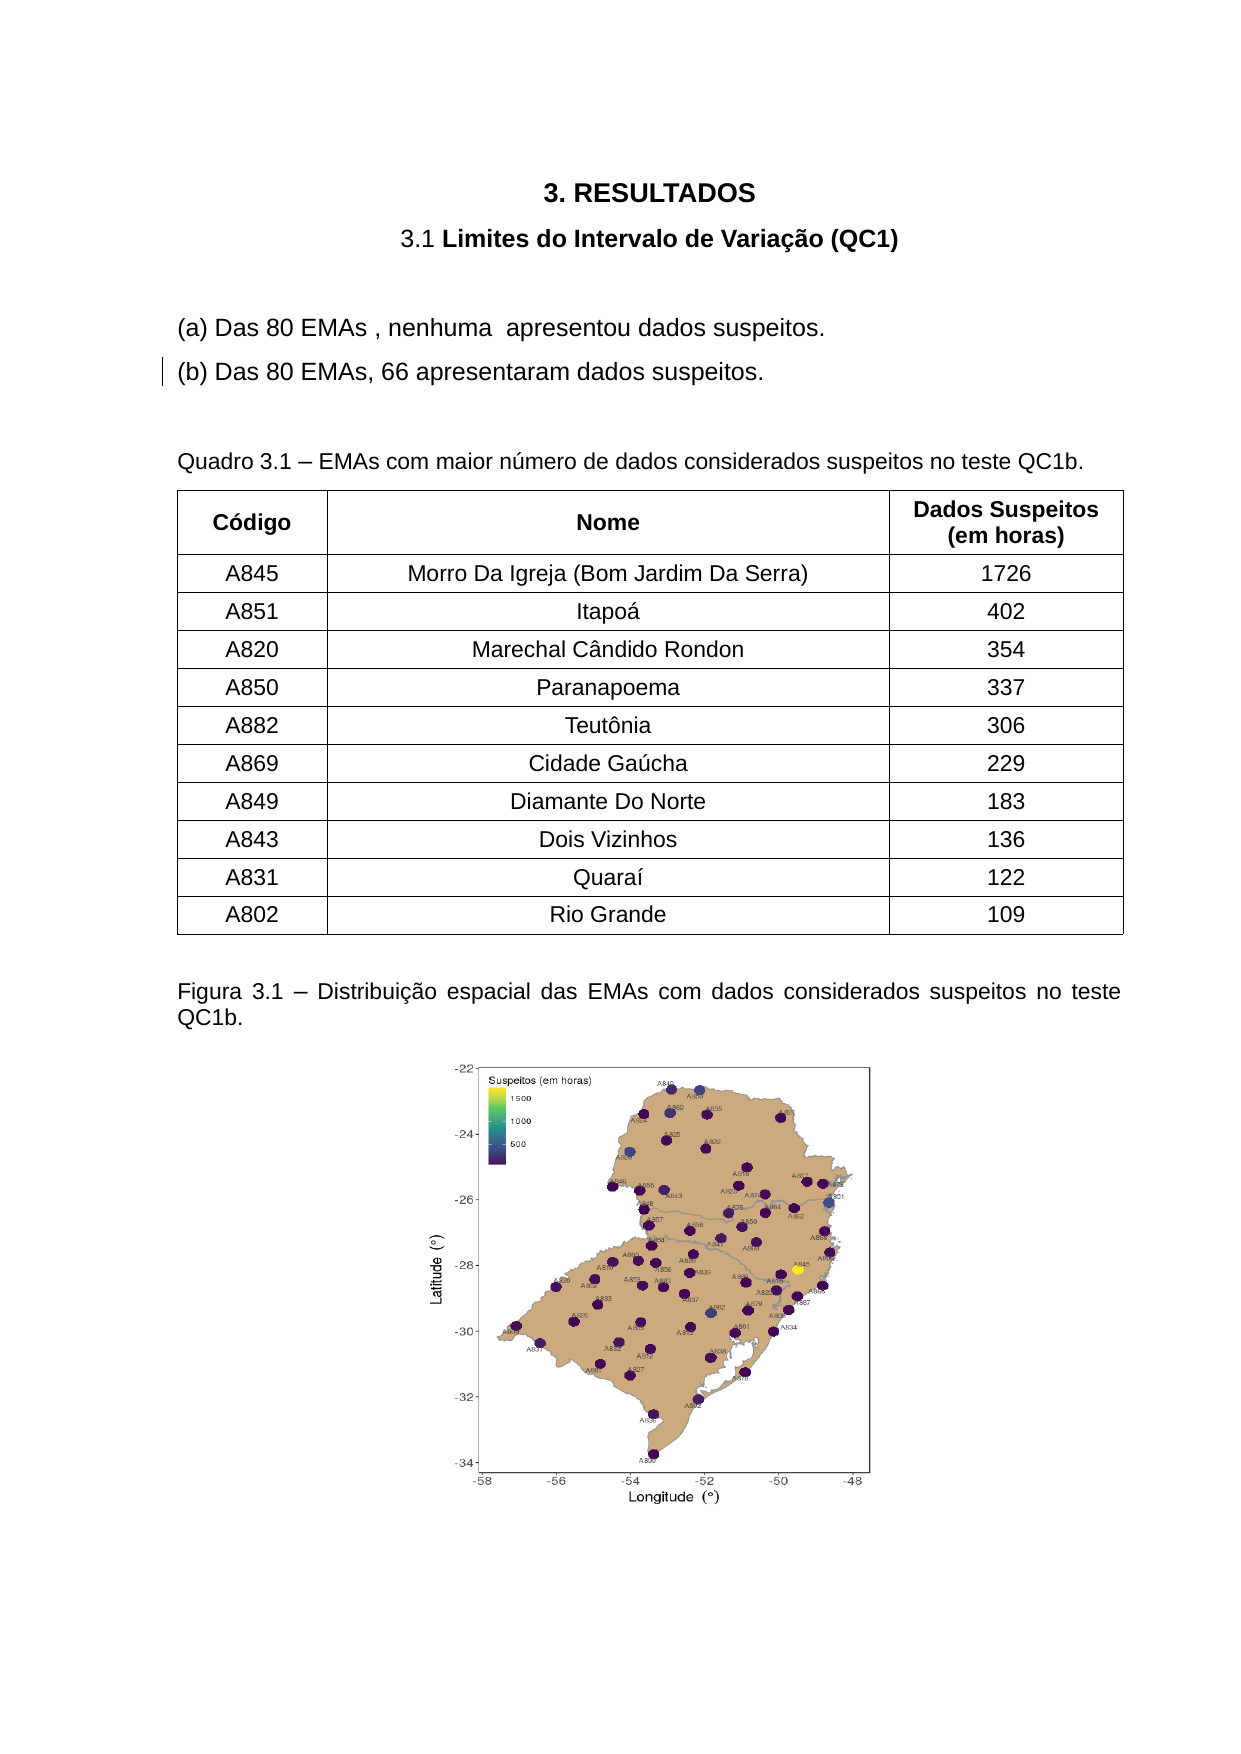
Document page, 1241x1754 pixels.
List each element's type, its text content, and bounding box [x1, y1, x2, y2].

table_cell Paranapoema [328, 669, 889, 706]
table_cell Morro Da Igreja (Bom Jardim Da Serra) [328, 555, 889, 592]
table_cell A882 [178, 707, 327, 744]
table_header Nome [328, 491, 889, 554]
text 3. RESULTADOS [177, 177, 1122, 208]
table_cell 229 [890, 745, 1123, 782]
table_cell A851 [178, 593, 327, 630]
table_cell Marechal Cândido Rondon [328, 631, 889, 668]
table_cell Rio Grande [328, 897, 889, 933]
table_header Dados Suspeitos (em horas) [890, 491, 1123, 554]
table_cell 122 [890, 859, 1123, 896]
table_header Código [178, 491, 327, 554]
table_cell Diamante Do Norte [328, 783, 889, 820]
table_cell A869 [178, 745, 327, 782]
table_cell 306 [890, 707, 1123, 744]
text (a) Das 80 EMAs , nenhuma apresentou dados suspeitos. [177, 313, 1122, 341]
table_cell 1726 [890, 555, 1123, 592]
table_cell Itapoá [328, 593, 889, 630]
picture [424, 1061, 875, 1512]
table_cell A850 [178, 669, 327, 706]
table_cell Quaraí [328, 859, 889, 896]
table_cell A820 [178, 631, 327, 668]
table_cell A845 [178, 555, 327, 592]
text Quadro 3.1 – EMAs com maior número de dados considerados suspeitos no teste QC1b. [177, 446, 1122, 474]
table_cell A802 [178, 897, 327, 933]
text Figura 3.1 – Distribuição espacial das EMAs com dados considerados suspeitos no teste QC1b. [177, 976, 1122, 1031]
table_cell Teutônia [328, 707, 889, 744]
table_cell 136 [890, 821, 1123, 858]
table_cell 402 [890, 593, 1123, 630]
table_cell 109 [890, 897, 1123, 933]
text 3.1 Limites do Intervalo de Variação (QC1) [177, 224, 1122, 253]
text (b) Das 80 EMAs, 66 apresentaram dados suspeitos. [177, 357, 1122, 386]
table_cell Dois Vizinhos [328, 821, 889, 858]
table_cell 354 [890, 631, 1123, 668]
table_cell 337 [890, 669, 1123, 706]
table_cell 183 [890, 783, 1123, 820]
table_cell A849 [178, 783, 327, 820]
table_cell Cidade Gaúcha [328, 745, 889, 782]
table_cell A831 [178, 859, 327, 896]
table_cell A843 [178, 821, 327, 858]
